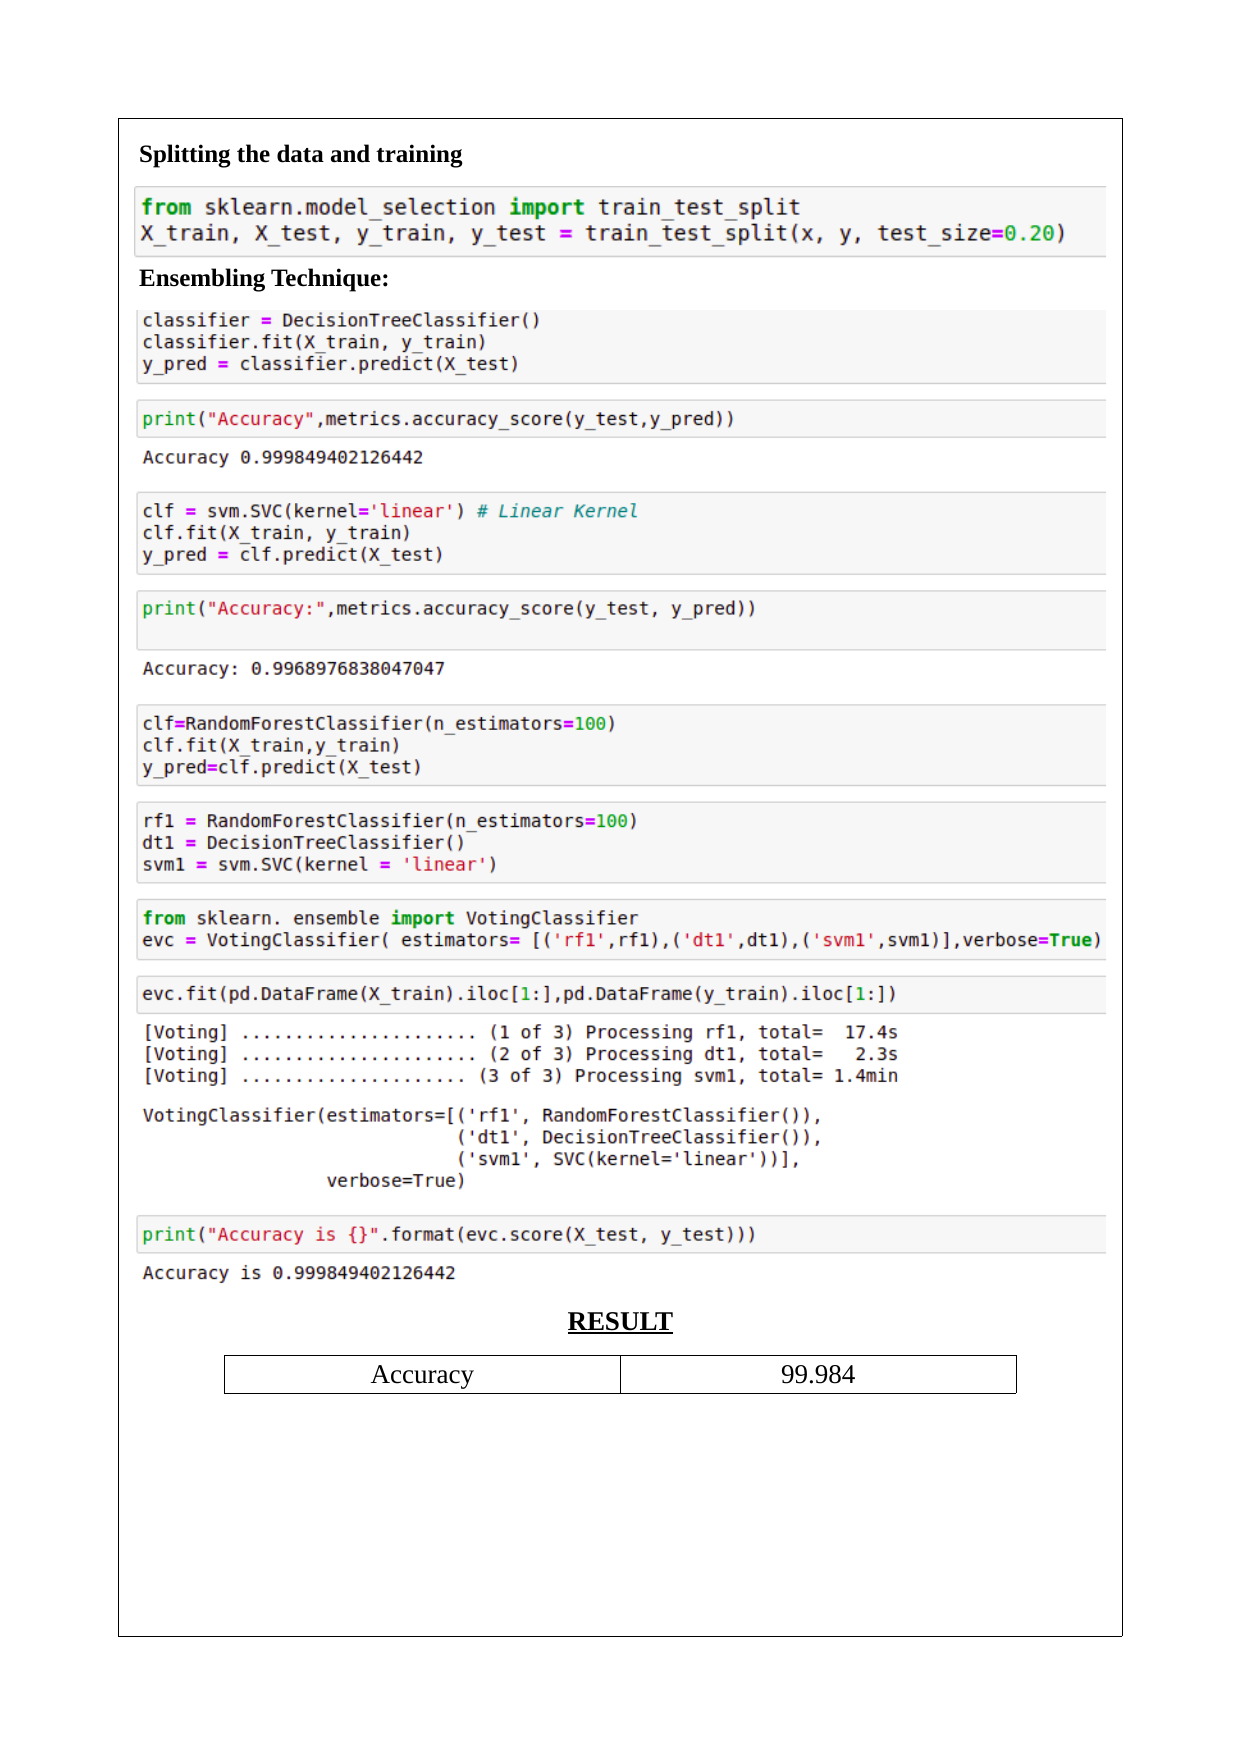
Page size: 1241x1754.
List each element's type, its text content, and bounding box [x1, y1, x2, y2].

picture [134, 310, 1107, 1301]
table_header 99.984 [621, 1356, 1016, 1392]
text RESULT [139, 1301, 1101, 1336]
text Ensembling Technique: [139, 259, 1101, 292]
table_header Accuracy [225, 1356, 620, 1392]
text Splitting the data and training [139, 139, 1101, 168]
picture [134, 186, 1107, 259]
